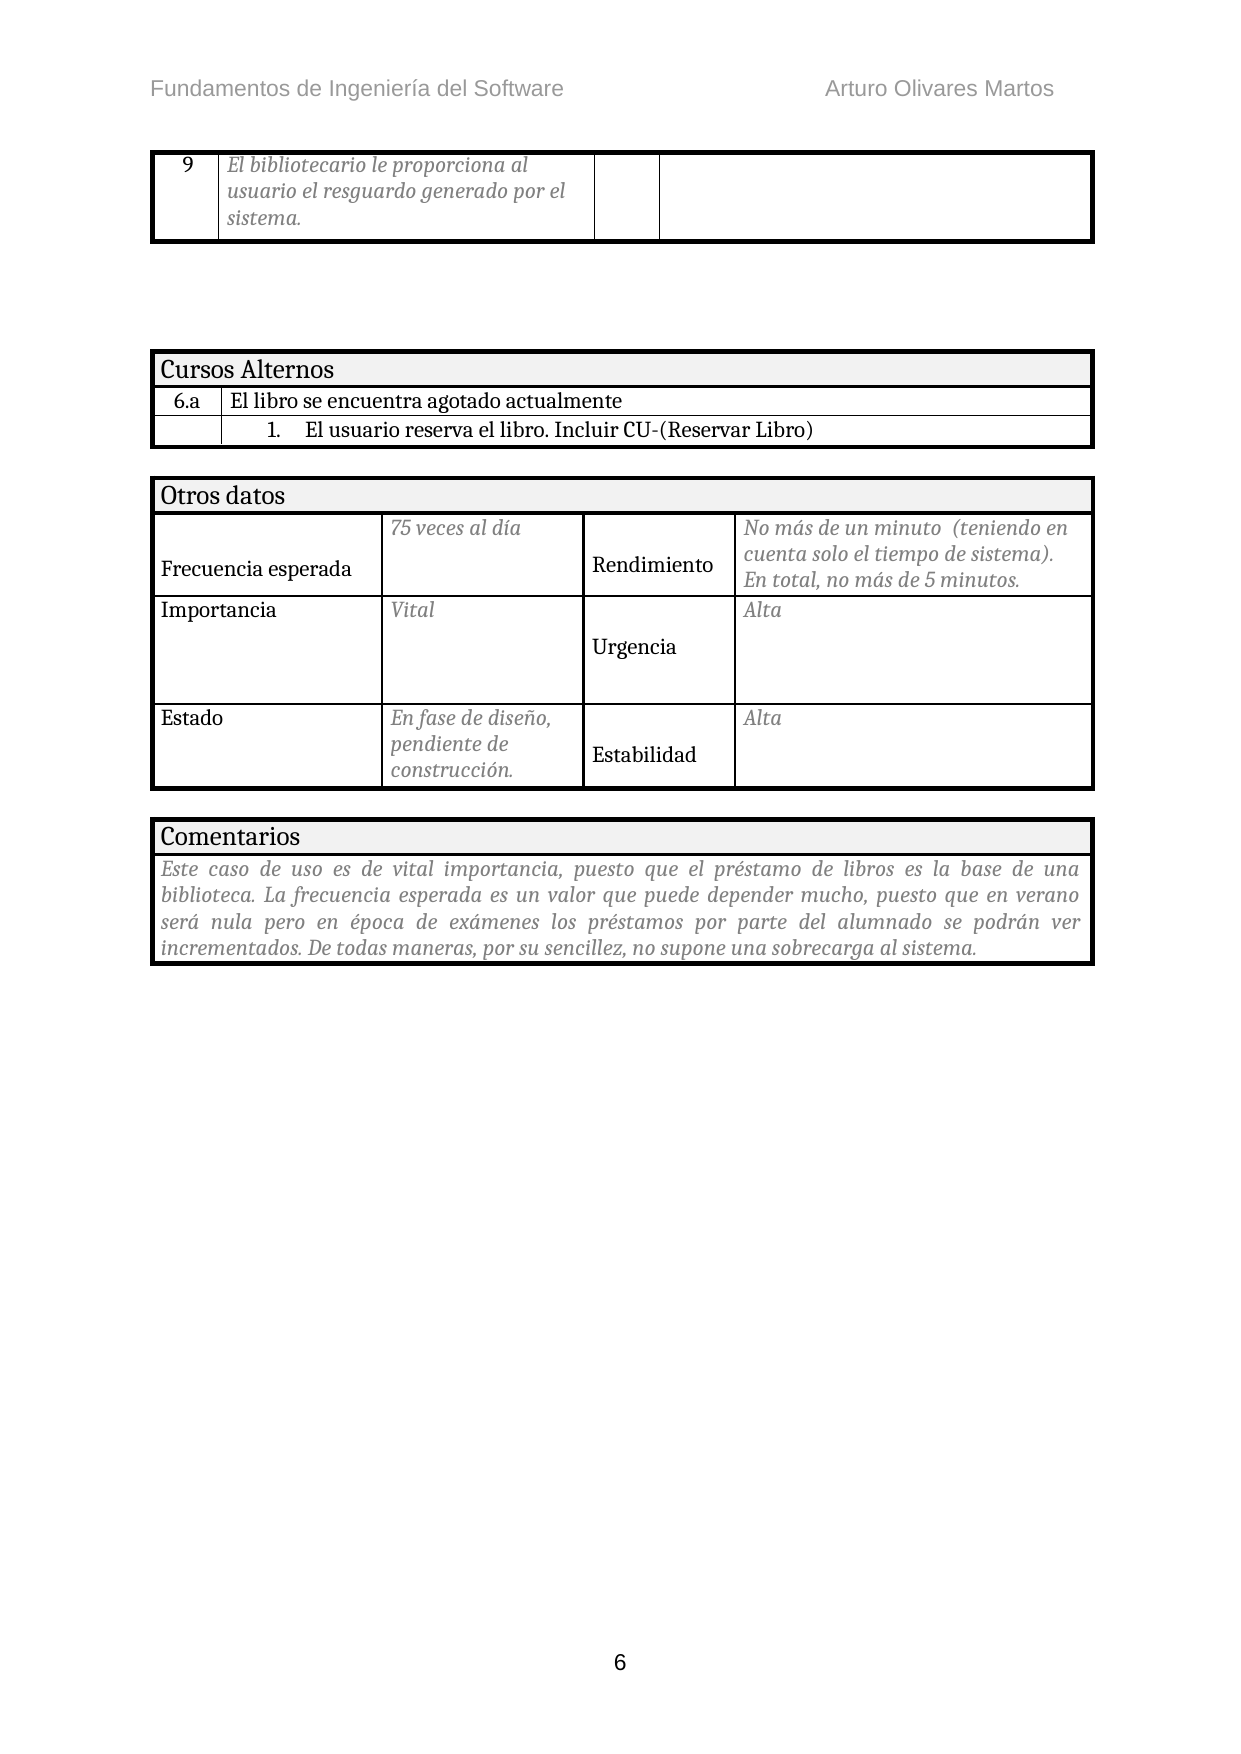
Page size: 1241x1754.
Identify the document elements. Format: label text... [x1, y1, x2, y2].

table_cell [155, 416, 221, 444]
table_cell El bibliotecario le proporciona al usuario el resguardo generado por el sistema. [219, 155, 594, 239]
table_cell [595, 155, 659, 239]
table_cell 9 [155, 155, 218, 239]
table_cell 6.a [155, 388, 221, 415]
table_cell Estabilidad [585, 705, 734, 786]
table_header Cursos Alternos [155, 354, 1090, 385]
table_cell Alta [736, 597, 1091, 703]
table_cell Alta [736, 705, 1091, 786]
table_cell Vital [383, 597, 582, 703]
table_cell 75 veces al día [383, 515, 582, 595]
table_cell Frecuencia esperada [155, 515, 381, 595]
table_cell El usuario reserva el libro. Incluir CU-(Reservar Libro) [222, 416, 1090, 444]
table_cell En fase de diseño, pendiente de construcción. [383, 705, 582, 786]
table_header Comentarios [155, 822, 1090, 853]
table_cell Urgencia [585, 597, 734, 703]
table_cell Importancia [155, 597, 381, 703]
table_cell Estado [155, 705, 381, 786]
table_header Otros datos [155, 480, 1091, 511]
table_cell El libro se encuentra agotado actualmente [222, 388, 1090, 415]
table_cell No más de un minuto (teniendo en cuenta solo el tiempo de sistema). En total, no más de 5 minutos. [736, 515, 1091, 595]
table_cell Rendimiento [585, 515, 734, 595]
table_cell Este caso de uso es de vital importancia, puesto que el préstamo de libros es la base de una biblioteca. La frecuencia esperada es un valor que puede depender mucho, puesto que en verano será nula pero en época de exámenes los préstamos por parte del alumnado se podrán ver incrementados. De todas maneras, por su sencillez, no supone una sobrecarga al sistema. [155, 856, 1090, 961]
table_cell [660, 155, 1090, 239]
